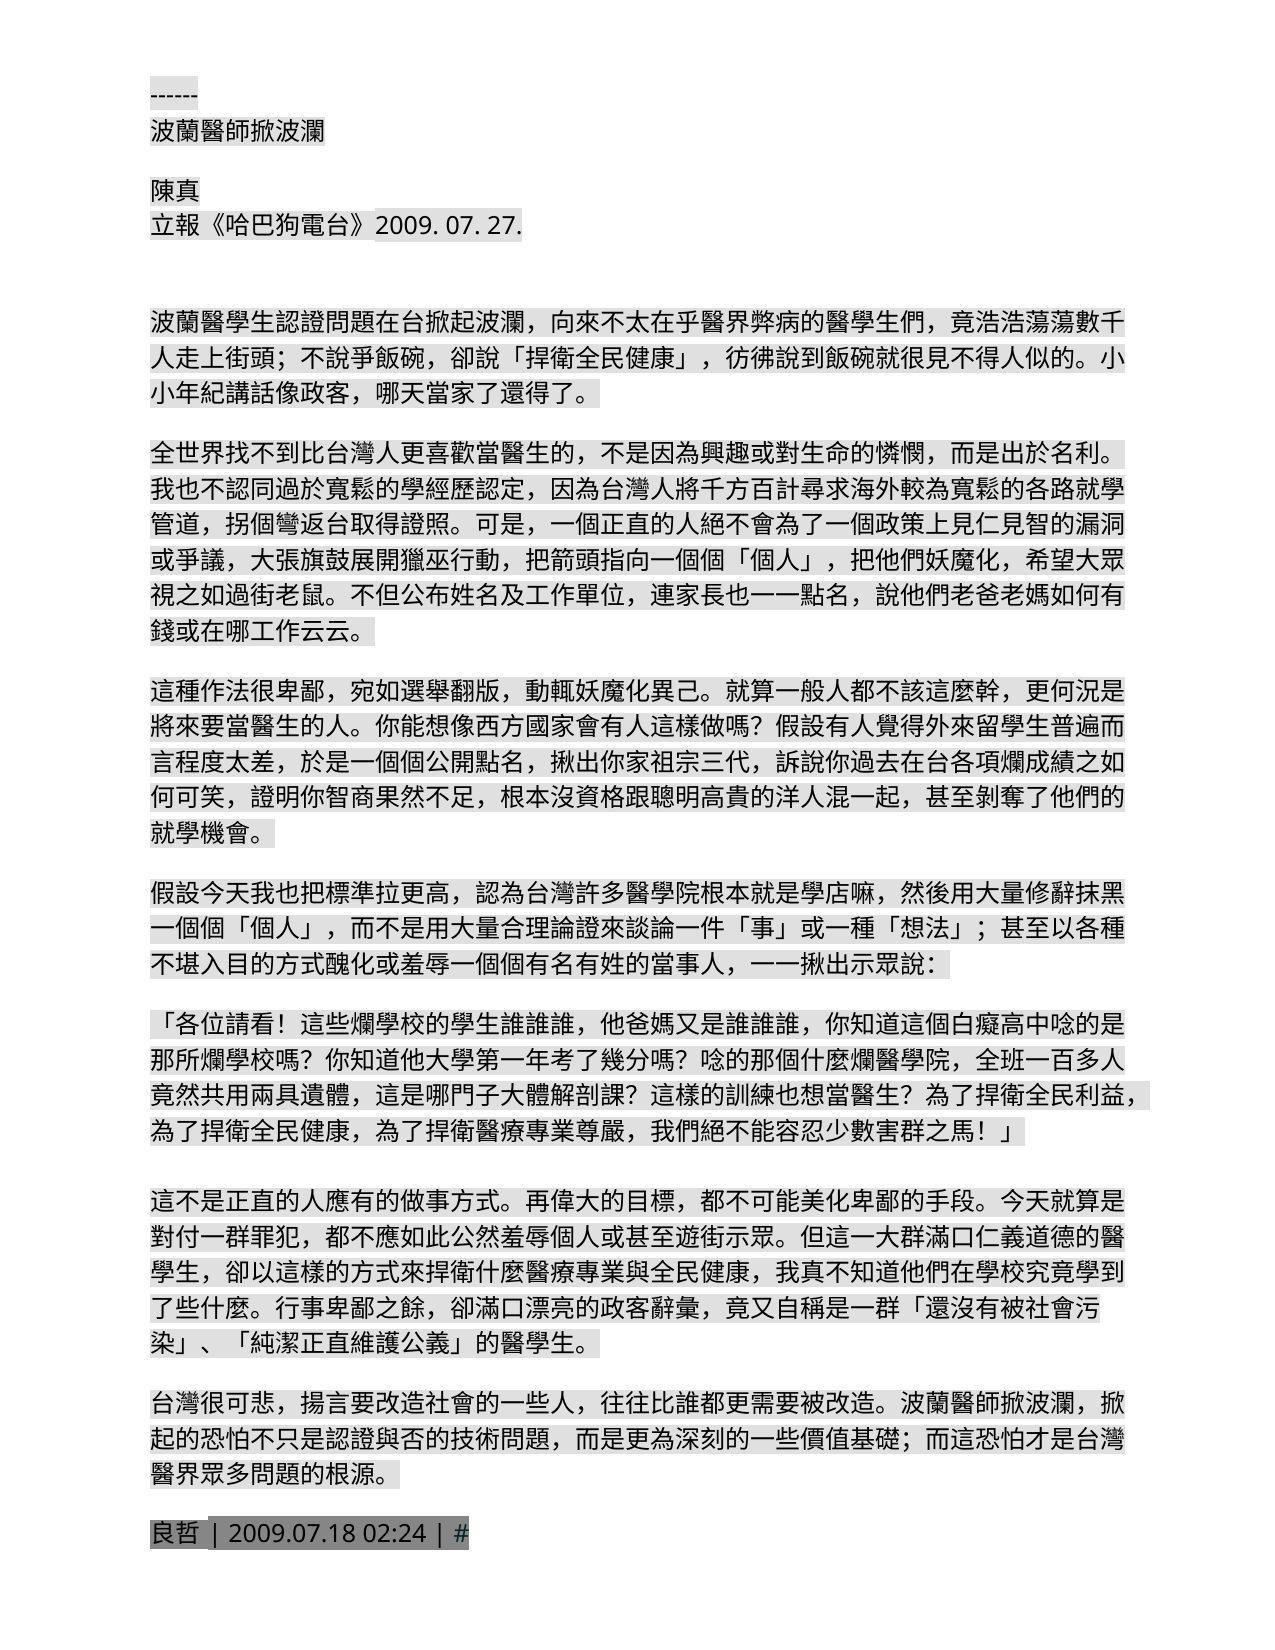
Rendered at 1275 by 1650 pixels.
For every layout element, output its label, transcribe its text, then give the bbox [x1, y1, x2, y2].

text 陳真 立報《哈巴狗電台》2009. 07. 27. [150, 171, 1125, 242]
text 這種作法很卑鄙，宛如選舉翻版，動輒妖魔化異己。就算一般人都不該這麼幹，更何況是將來要當醫生的人。你能想像西方國家會有人這樣做嗎？假設有人覺得外來留學生普遍而言程度太差，於是一個個公開點名，揪出你家祖宗三代，訴說你過去在台各項爛成績之如何可笑，證明你智商果然不足，根本沒資格跟聰明高貴的洋人混一起，甚至剝奪了他們的就學機會。 [150, 671, 1125, 848]
text 全世界找不到比台灣人更喜歡當醫生的，不是因為興趣或對生命的憐憫，而是出於名利。我也不認同過於寬鬆的學經歷認定，因為台灣人將千方百計尋求海外較為寬鬆的各路就學管道，拐個彎返台取得證照。可是，一個正直的人絕不會為了一個政策上見仁見智的漏洞或爭議，大張旗鼓展開獵巫行動，把箭頭指向一個個「個人」，把他們妖魔化，希望大眾視之如過街老鼠。不但公布姓名及工作單位，連家長也一一點名，說他們老爸老媽如何有錢或在哪工作云云。 [150, 433, 1125, 646]
text 波蘭醫學生認證問題在台掀起波瀾，向來不太在乎醫界弊病的醫學生們，竟浩浩蕩蕩數千人走上街頭；不說爭飯碗，卻說「捍衛全民健康」，彷彿說到飯碗就很見不得人似的。小小年紀講話像政客，哪天當家了還得了。 [150, 267, 1125, 408]
text 假設今天我也把標準拉更高，認為台灣許多醫學院根本就是學店嘛，然後用大量修辭抹黑一個個「個人」，而不是用大量合理論證來談論一件「事」或一種「想法」；甚至以各種不堪入目的方式醜化或羞辱一個個有名有姓的當事人，一一揪出示眾說： [150, 873, 1125, 979]
text 「各位請看！這些爛學校的學生誰誰誰，他爸媽又是誰誰誰，你知道這個白癡高中唸的是那所爛學校嗎？你知道他大學第一年考了幾分嗎？唸的那個什麼爛醫學院，全班一百多人竟然共用兩具遺體，這是哪門子大體解剖課？這樣的訓練也想當醫生？為了捍衛全民利益，為了捍衛全民健康，為了捍衛醫療專業尊嚴，我們絕不能容忍少數害群之馬！」 這不是正直的人應有的做事方式。再偉大的目標，都不可能美化卑鄙的手段。今天就算是對付一群罪犯，都不應如此公然羞辱個人或甚至遊街示眾。但這一大群滿口仁義道德的醫學生，卻以這樣的方式來捍衛什麼醫療專業與全民健康，我真不知道他們在學校究竟學到了些什麼。行事卑鄙之餘，卻滿口漂亮的政客辭彙，竟又自稱是一群「還沒有被社會污染」、「純潔正直維護公義」的醫學生。 [150, 1004, 1125, 1358]
text 台灣很可悲，揚言要改造社會的一些人，往往比誰都更需要被改造。波蘭醫師掀波瀾，掀起的恐怕不只是認證與否的技術問題，而是更為深刻的一些價值基礎；而這恐怕才是台灣醫界眾多問題的根源。 [150, 1383, 1125, 1489]
text ------ 波蘭醫師掀波瀾 [150, 75, 1125, 146]
text 良哲 | 2009.07.18 02:24 | # [150, 1514, 1125, 1550]
